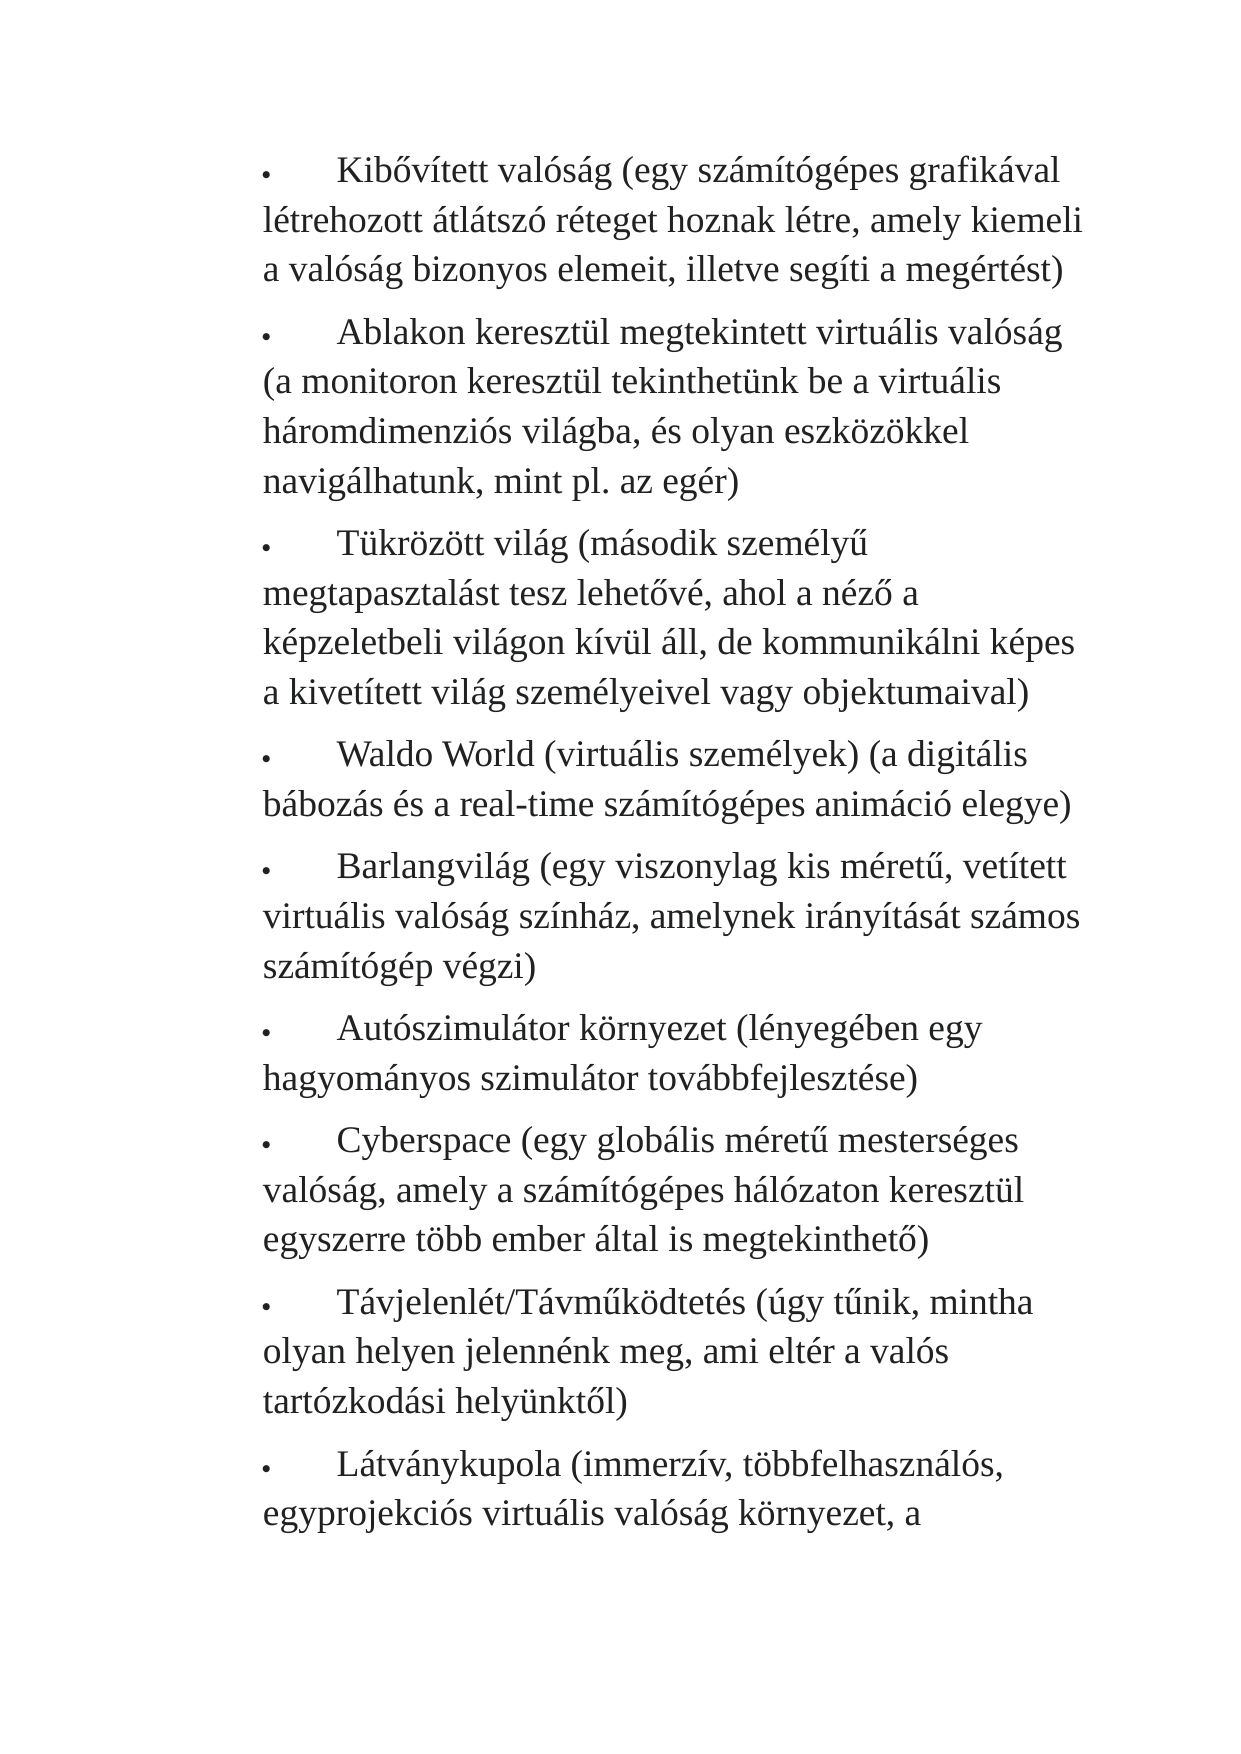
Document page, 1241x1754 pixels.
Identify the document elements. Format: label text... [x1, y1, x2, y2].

list Távjelenlét/Távműködtetés (úgy tűnik, mintha olyan helyen jelennénk meg, ami eltér a valós tartózkodási helyünktől) [263, 1279, 1093, 1422]
list Látványkupola (immerzív, többfelhasználós, egyprojekciós virtuális valóság környezet, a látványkupolába belépve a felhasználó egy félgömb alakú, teljes immerzivitást nyújtó térben találja magát) [263, 1441, 1093, 1534]
list Barlangvilág (egy viszonylag kis méretű, vetített virtuális valóság színház, amelynek irányítását számos számítógép végzi) [263, 844, 1093, 986]
list Autószimulátor környezet (lényegében egy hagyományos szimulátor továbbfejlesztése) [263, 1006, 1093, 1098]
list Tükrözött világ (második személyű megtapasztalást tesz lehetővé, ahol a néző a képzeletbeli világon kívül áll, de kommunikálni képes a kivetített világ személyeivel vagy objektumaival) [263, 521, 1093, 712]
list Cyberspace (egy globális méretű mesterséges valóság, amely a számítógépes hálózaton keresztül egyszerre több ember által is megtekinthető) [263, 1118, 1093, 1260]
list Kibővített valóság (egy számítógépes grafikával létrehozott átlátszó réteget hoznak létre, amely kiemeli a valóság bizonyos elemeit, illetve segíti a megértést) [263, 148, 1093, 290]
list Waldo World (virtuális személyek) (a digitális bábozás és a real-time számítógépes animáció elegye) [263, 732, 1093, 824]
list Ablakon keresztül megtekintett virtuális valóság (a monitoron keresztül tekinthetünk be a virtuális háromdimenziós világba, és olyan eszközökkel navigálhatunk, mint pl. az egér) [263, 309, 1093, 501]
